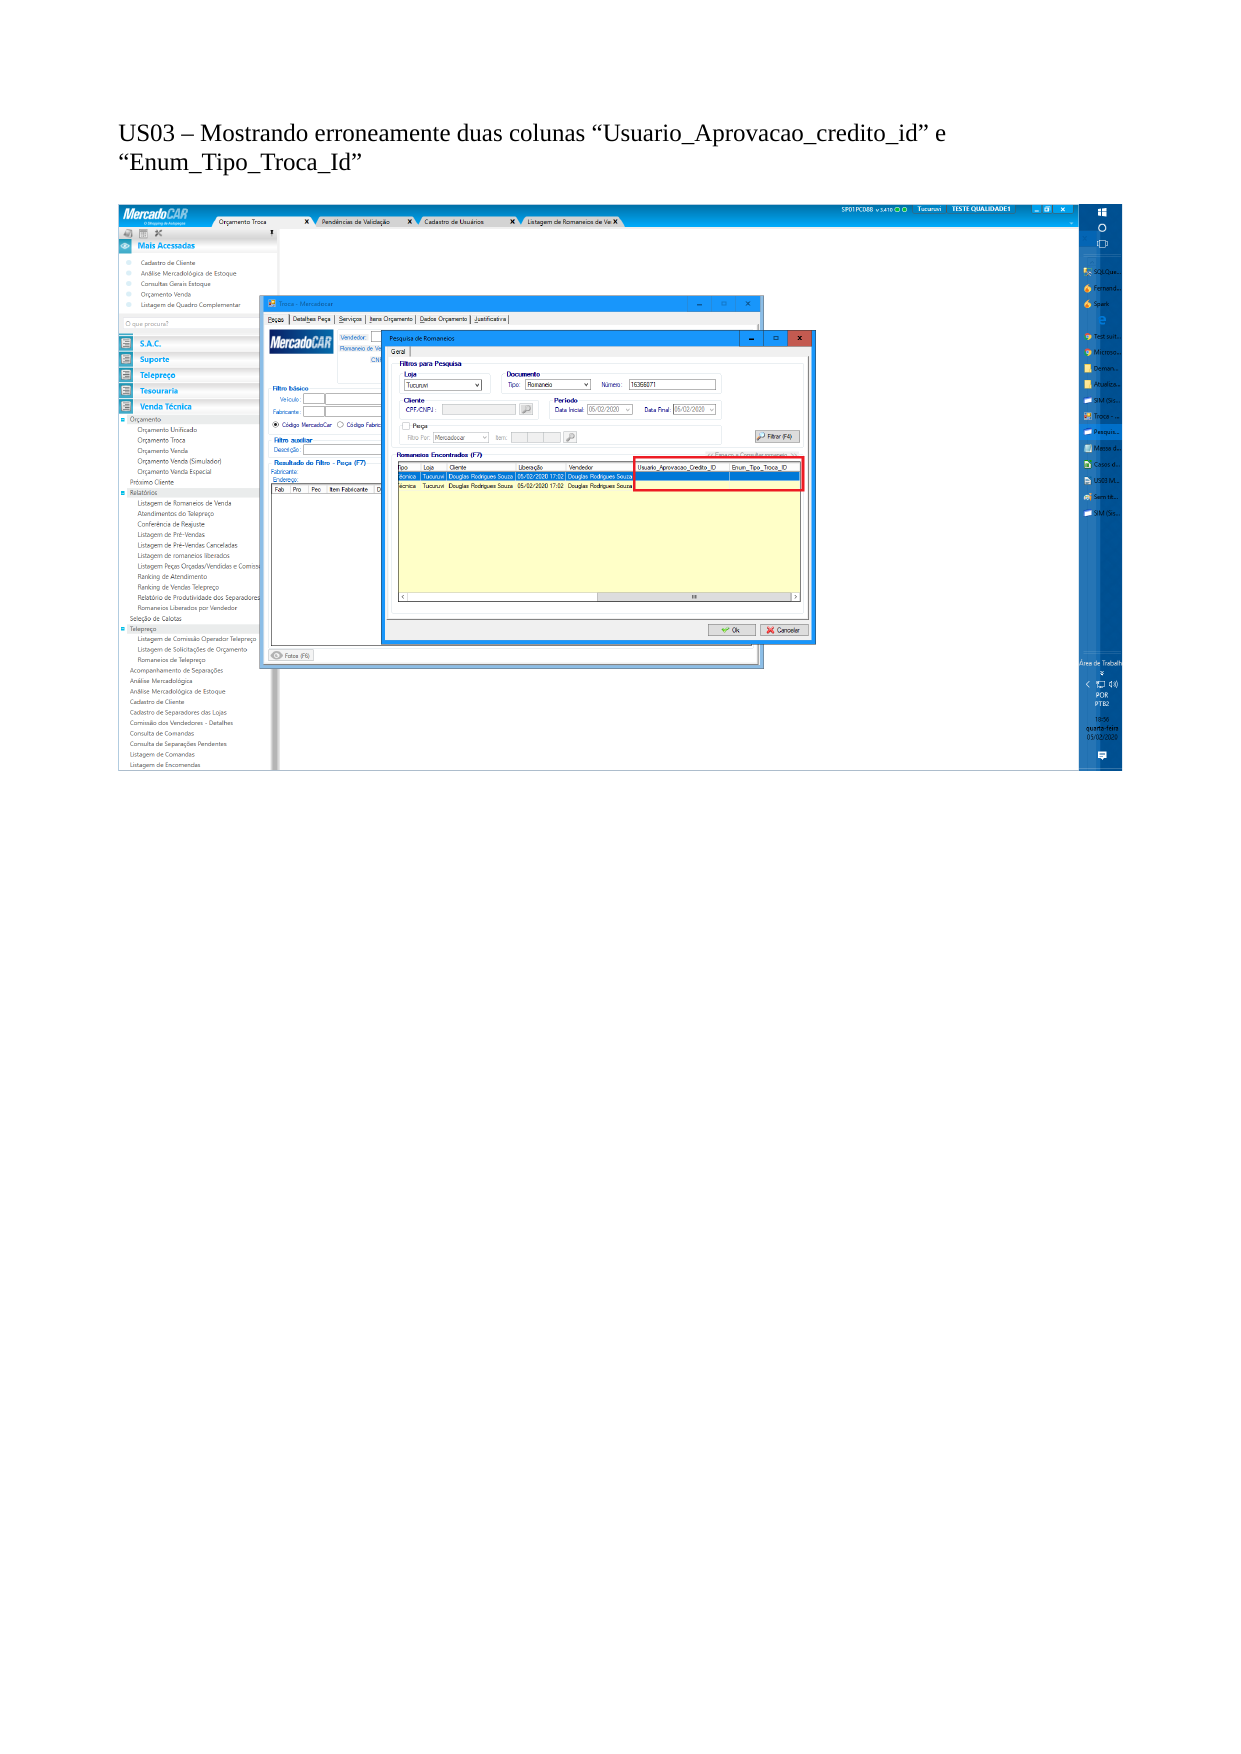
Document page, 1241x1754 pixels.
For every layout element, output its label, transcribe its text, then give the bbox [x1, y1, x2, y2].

picture [118, 204, 1123, 781]
picture [124, 209, 169, 218]
text US03 – Mostrando erroneamente duas colunas “Usuario_Aprovacao_credito_id” e “Enum_Tipo_Troca_Id” [118, 118, 1122, 176]
picture [171, 209, 187, 218]
